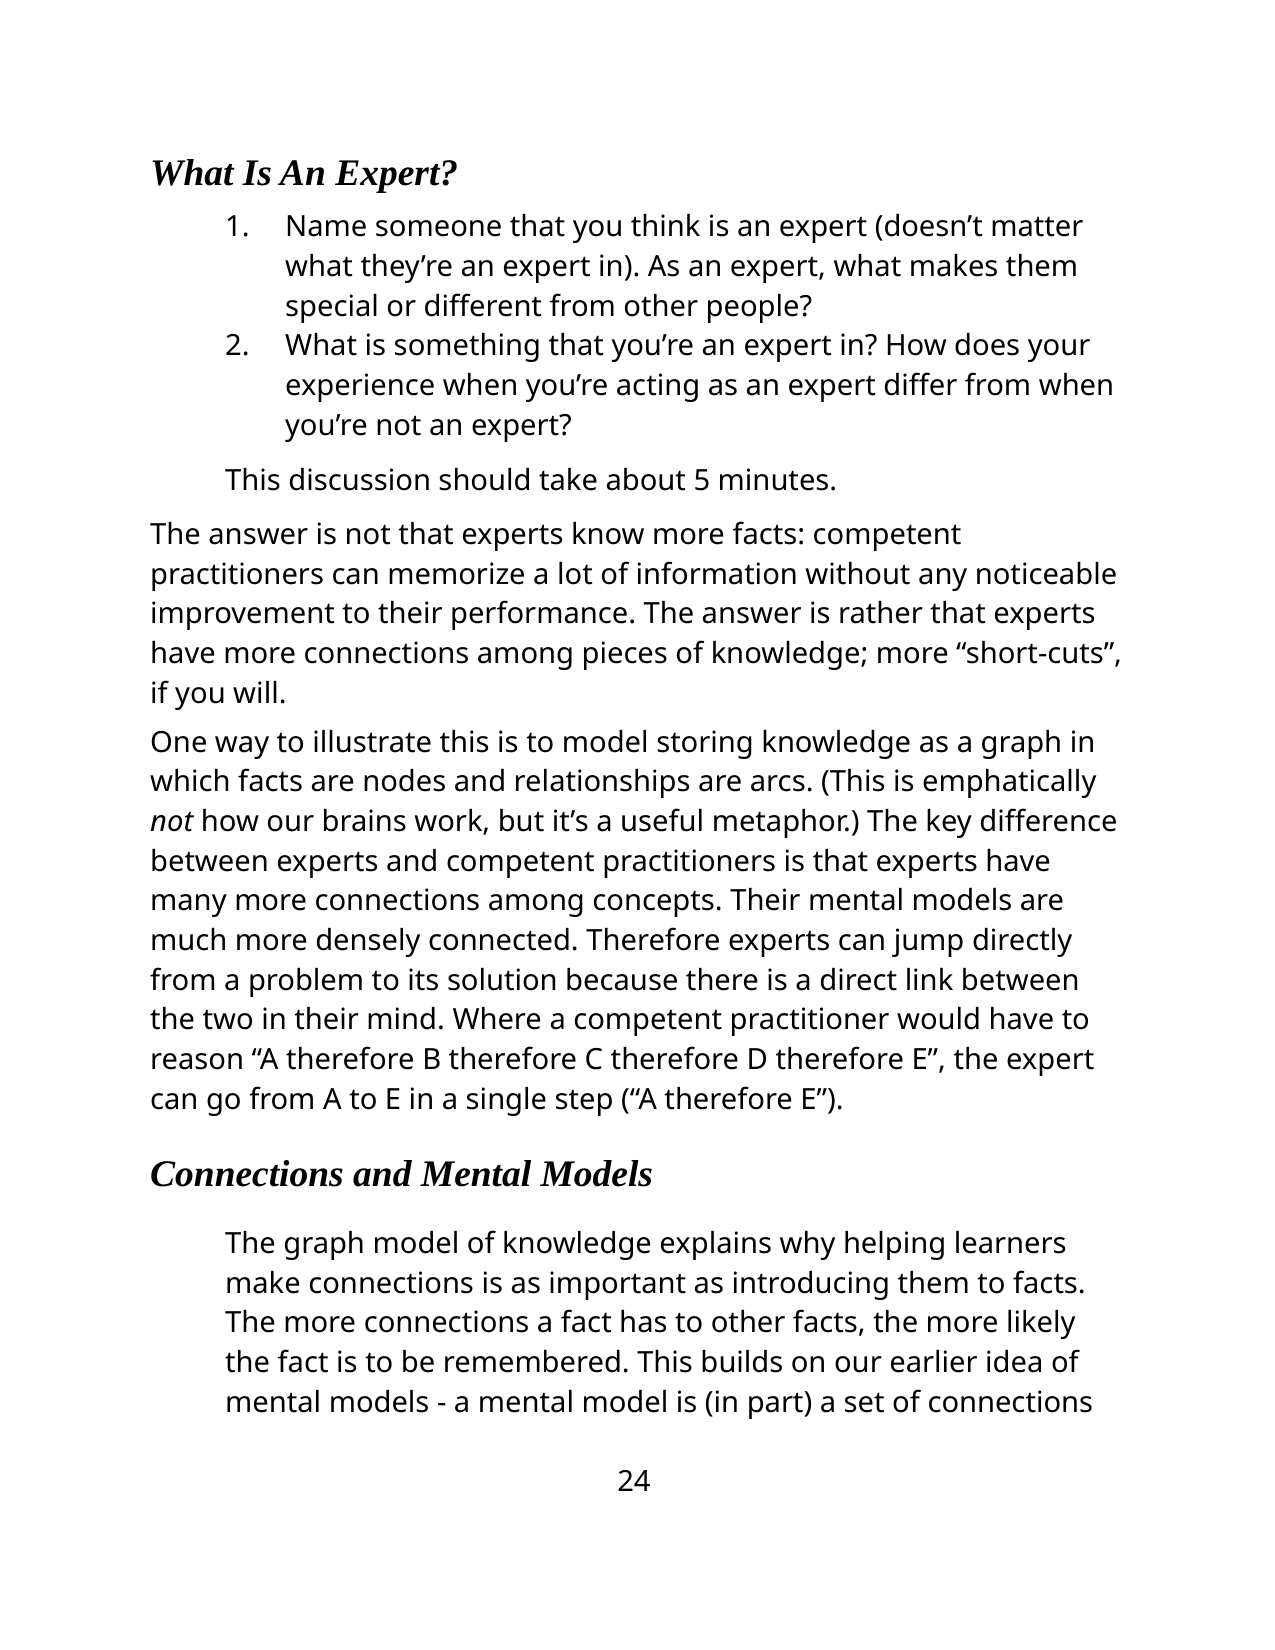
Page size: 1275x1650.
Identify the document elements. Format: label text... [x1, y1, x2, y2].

text The graph model of knowledge explains why helping learners make connections is as important as introducing them to facts. The more connections a fact has to other facts, the more likely the fact is to be remembered. This builds on our earlier idea of mental models - a mental model is (in part) a set of connections [225, 1222, 1125, 1421]
subtitle What Is An Expert? [150, 150, 1125, 193]
text One way to illustrate this is to model storing knowledge as a graph in which facts are nodes and relationships are arcs. (This is emphatically not how our brains work, but it’s a useful metaphor.) The key difference between experts and competent practitioners is that experts have many more connections among concepts. Their mental models are much more densely connected. Therefore experts can jump directly from a problem to its solution because there is a direct link between the two in their mind. Where a competent practitioner would have to reason “A therefore B therefore C therefore D therefore E”, the expert can go from A to E in a single step (“A therefore E”). [150, 721, 1125, 1118]
list Name someone that you think is an expert (doesn’t matter what they’re an expert in). As an expert, what makes them special or different from other people? [225, 206, 1125, 325]
text This discussion should take about 5 minutes. [225, 459, 1125, 498]
text The answer is not that experts know more facts: competent practitioners can memorize a lot of information without any noticeable improvement to their performance. The answer is rather that experts have more connections among pieces of knowledge; more “short-cuts”, if you will. [150, 513, 1125, 712]
subtitle Connections and Mental Models [150, 1152, 1125, 1195]
list What is something that you’re an expert in? How does your experience when you’re acting as an expert differ from when you’re not an expert? [225, 325, 1125, 444]
